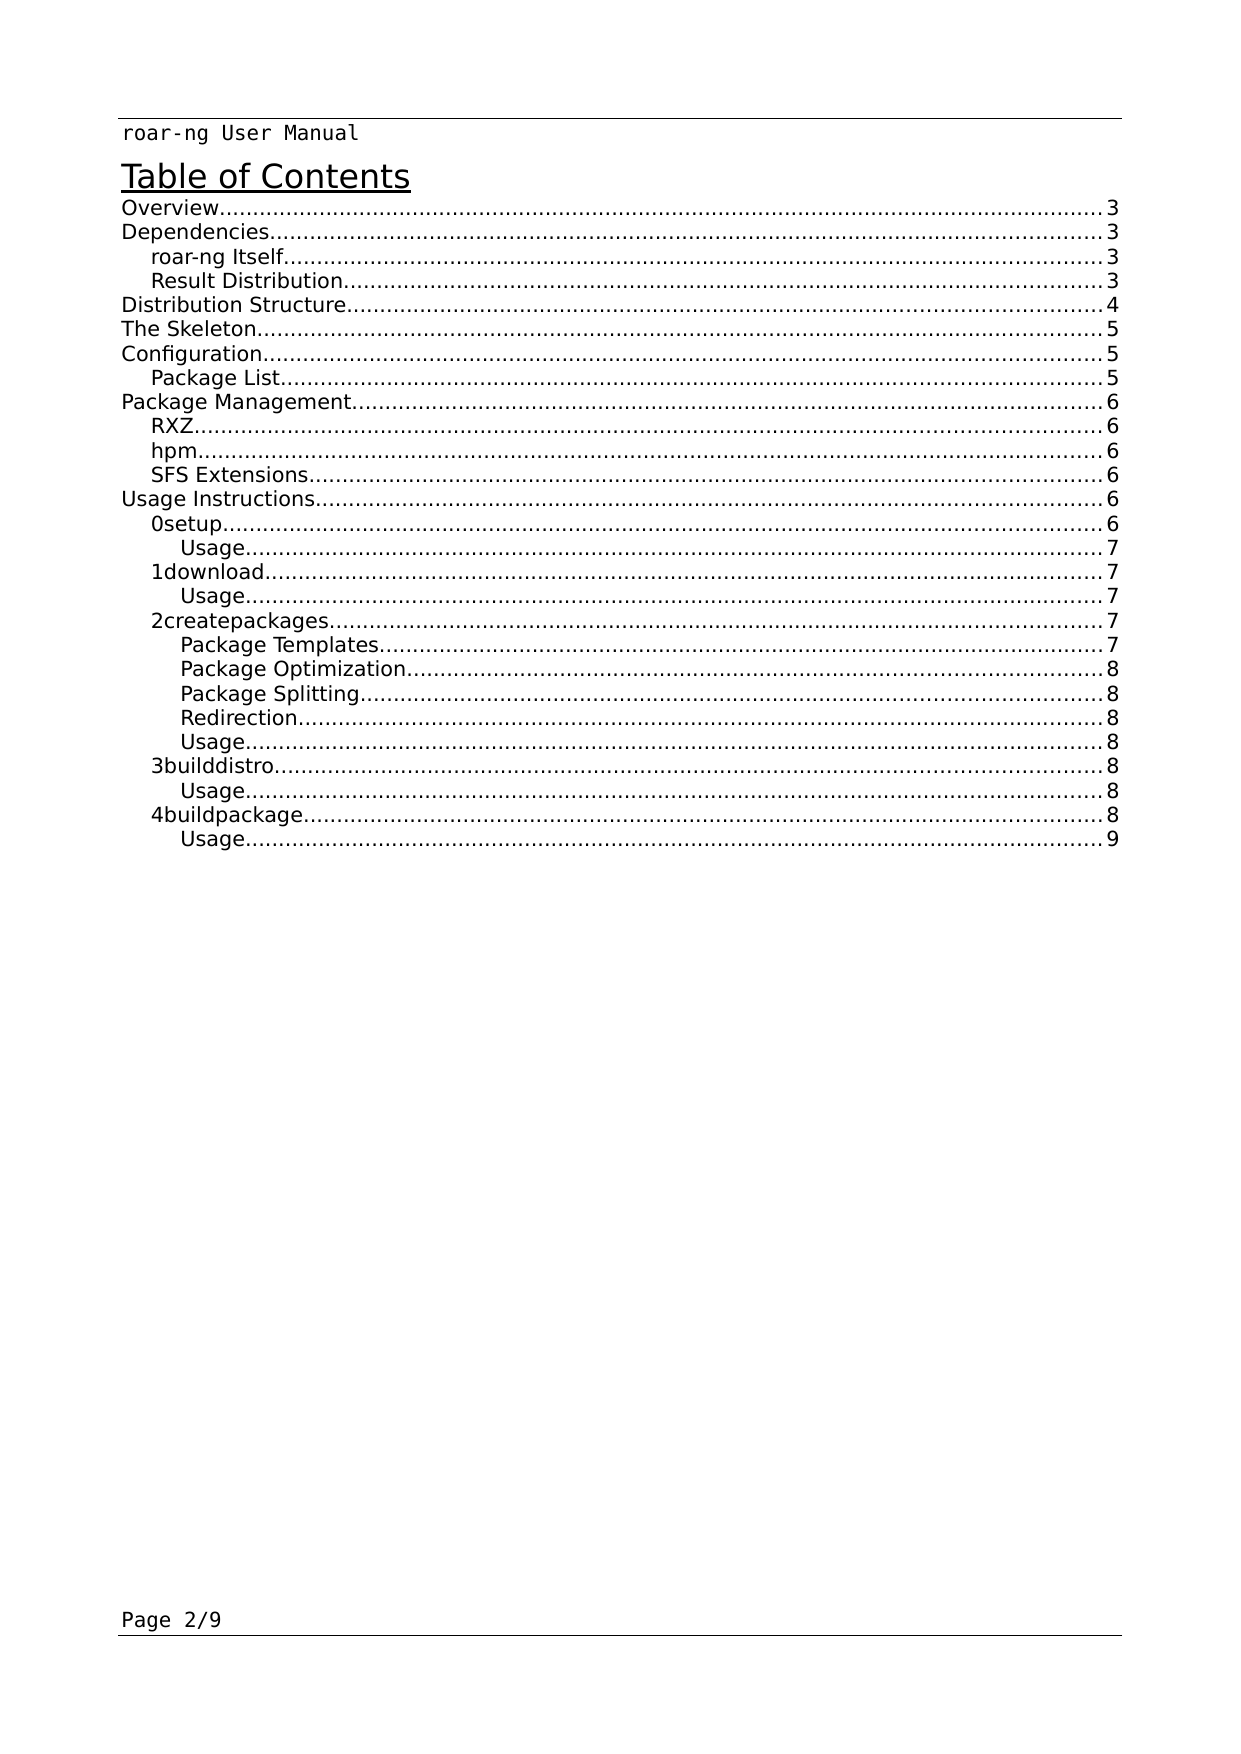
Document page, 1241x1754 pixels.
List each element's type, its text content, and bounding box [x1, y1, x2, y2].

text 2createpackages 7 [151, 609, 1119, 633]
text RXZ 6 [151, 414, 1119, 439]
text Redirection 8 [180, 706, 1119, 730]
text Result Distribution 3 [151, 269, 1119, 293]
text Overview 3 [121, 196, 1119, 220]
subtitle Table of Contents [121, 157, 1119, 196]
text Usage 9 [180, 827, 1119, 851]
text 4buildpackage 8 [151, 803, 1119, 827]
text Usage 8 [180, 730, 1119, 754]
text 0setup 6 [151, 512, 1119, 536]
text hpm 6 [151, 439, 1119, 463]
text SFS Extensions 6 [151, 463, 1119, 487]
text 3builddistro 8 [151, 754, 1119, 779]
text 1download 7 [151, 560, 1119, 584]
text Usage 7 [180, 584, 1119, 609]
text Package Management 6 [121, 390, 1119, 414]
text Configuration 5 [121, 342, 1119, 366]
text Package Templates 7 [180, 633, 1119, 657]
text Distribution Structure 4 [121, 293, 1119, 317]
text Usage 8 [180, 779, 1119, 803]
text The Skeleton 5 [121, 317, 1119, 342]
text Package Splitting 8 [180, 682, 1119, 706]
text Usage 7 [180, 536, 1119, 560]
text Dependencies 3 [121, 220, 1119, 245]
text Usage Instructions 6 [121, 487, 1119, 512]
text roar-ng Itself 3 [151, 245, 1119, 269]
text Package Optimization 8 [180, 657, 1119, 682]
text Package List 5 [151, 366, 1119, 390]
